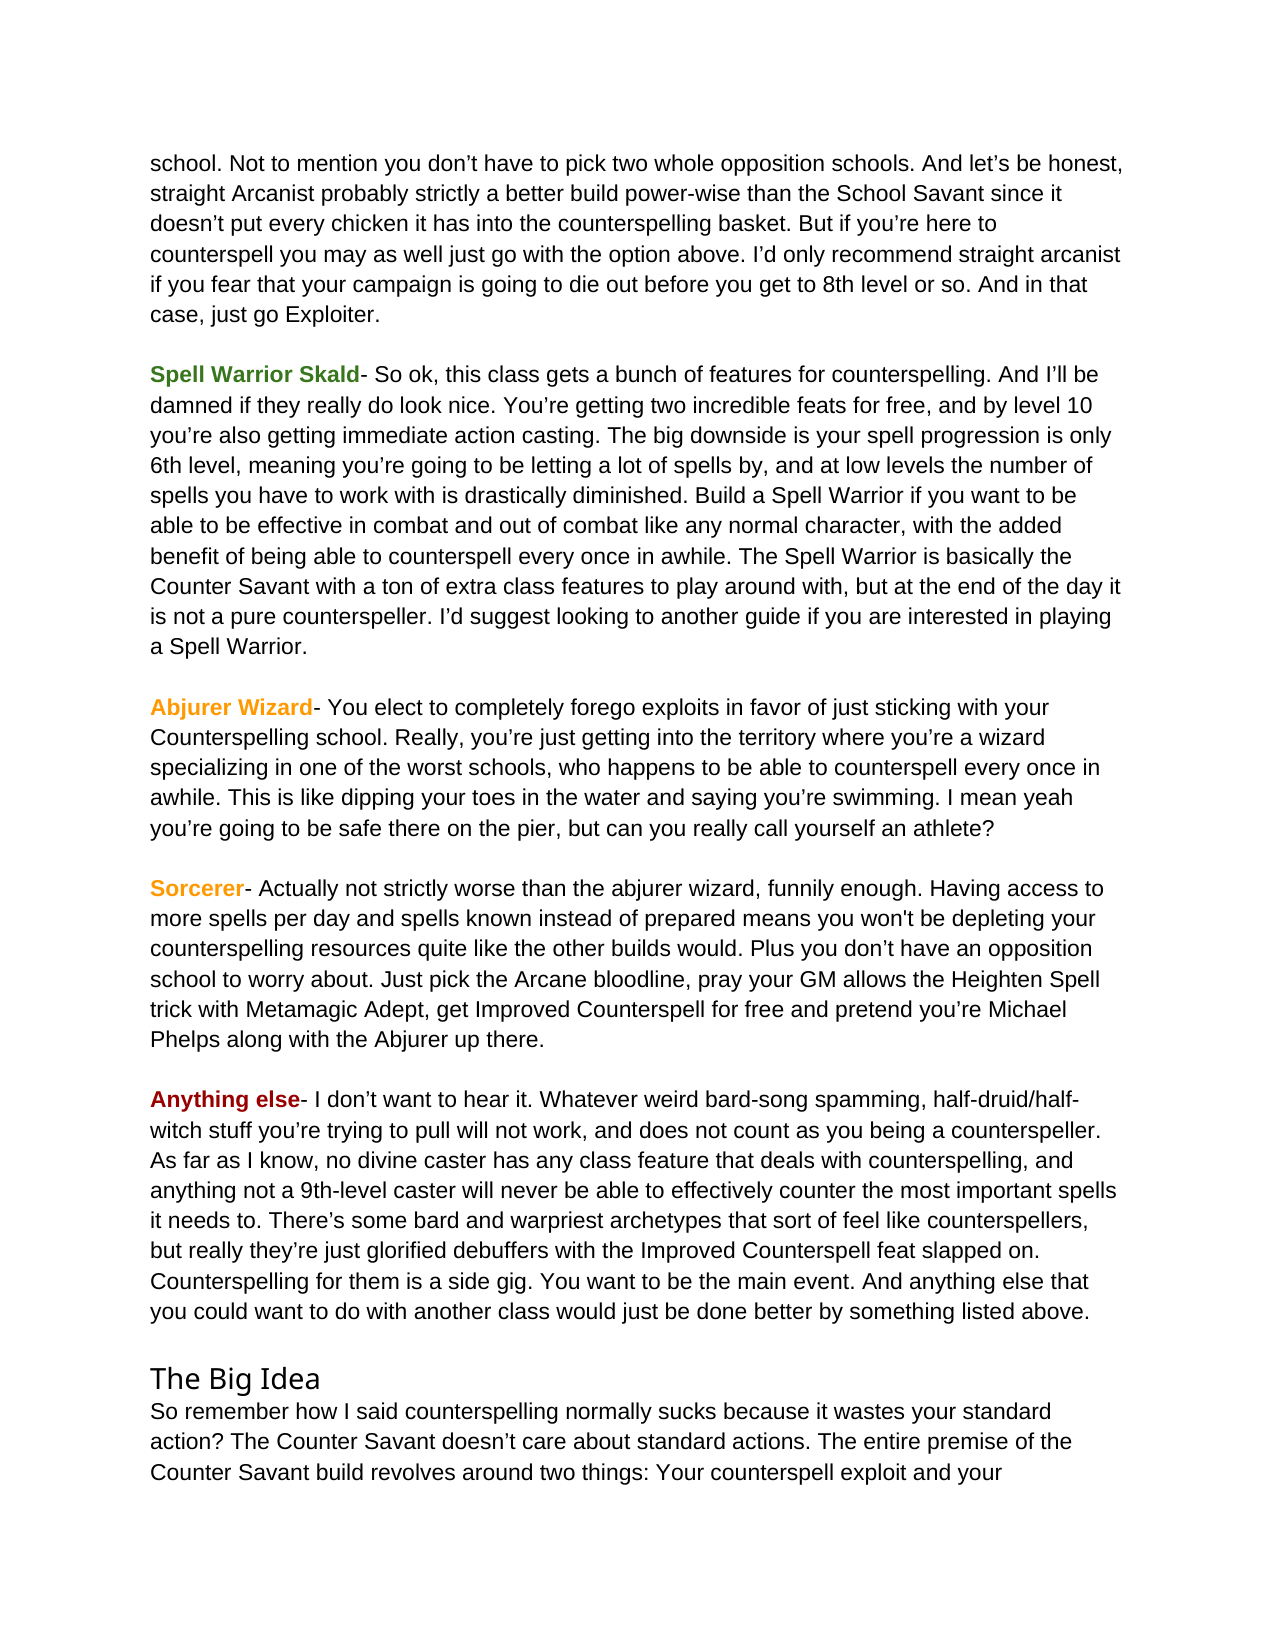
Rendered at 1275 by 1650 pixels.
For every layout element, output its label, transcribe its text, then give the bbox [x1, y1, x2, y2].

text Abjurer Wizard- You elect to completely forego exploits in favor of just sticking with your Counterspelling school. Really, you’re just getting into the territory where you’re a wizard specializing in one of the worst schools, who happens to be able to counterspell every once in awhile. This is like dipping your toes in the water and saying you’re swimming. I mean yeah you’re going to be safe there on the pier, but can you really call yourself an athlete? [150, 694, 1125, 841]
text Spell Warrior Skald- So ok, this class gets a bunch of features for counterspelling. And I’ll be damned if they really do look nice. You’re getting two incredible feats for free, and by level 10 you’re also getting immediate action casting. The big downside is your spell progression is only 6th level, meaning you’re going to be letting a lot of spells by, and at low levels the number of spells you have to work with is drastically diminished. Build a Spell Warrior if you want to be able to be effective in combat and out of combat like any normal character, with the added benefit of being able to counterspell every once in awhile. The Spell Warrior is basically the Counter Savant with a ton of extra class features to play around with, but at the end of the day it is not a pure counterspeller. I’d suggest looking to another guide if you are interested in playing a Spell Warrior. [150, 361, 1125, 660]
subtitle The Big Idea [150, 1358, 1125, 1398]
text Sorcerer- Actually not strictly worse than the abjurer wizard, funnily enough. Having access to more spells per day and spells known instead of prepared means you won't be depleting your counterspelling resources quite like the other builds would. Plus you don’t have an opposition school to worry about. Just pick the Arcane bloodline, pray your GM allows the Heighten Spell trick with Metamagic Adept, get Improved Counterspell for free and pretend you’re Michael Phelps along with the Abjurer up there. [150, 875, 1125, 1052]
text So remember how I said counterspelling normally sucks because it wastes your standard action? The Counter Savant doesn’t care about standard actions. The entire premise of the Counter Savant build revolves around two things: Your counterspell exploit and your [150, 1398, 1125, 1485]
text school. Not to mention you don’t have to pick two whole opposition schools. And let’s be honest, straight Arcanist probably strictly a better build power-wise than the School Savant since it doesn’t put every chicken it has into the counterspelling basket. But if you’re here to counterspell you may as well just go with the option above. I’d only recommend straight arcanist if you fear that your campaign is going to die out before you get to 8th level or so. And in that case, just go Exploiter. [150, 150, 1125, 327]
text Anything else- I don’t want to hear it. Whatever weird bard-song spamming, half-druid/half-witch stuff you’re trying to pull will not work, and does not count as you being a counterspeller. As far as I know, no divine caster has any class feature that deals with counterspelling, and anything not a 9th-level caster will never be able to effectively counter the most important spells it needs to. There’s some bard and warpriest archetypes that sort of feel like counterspellers, but really they’re just glorified debuffers with the Improved Counterspell feat slapped on. Counterspelling for them is a side gig. You want to be the main event. And anything else that you could want to do with another class would just be done better by something listed above. [150, 1086, 1125, 1324]
